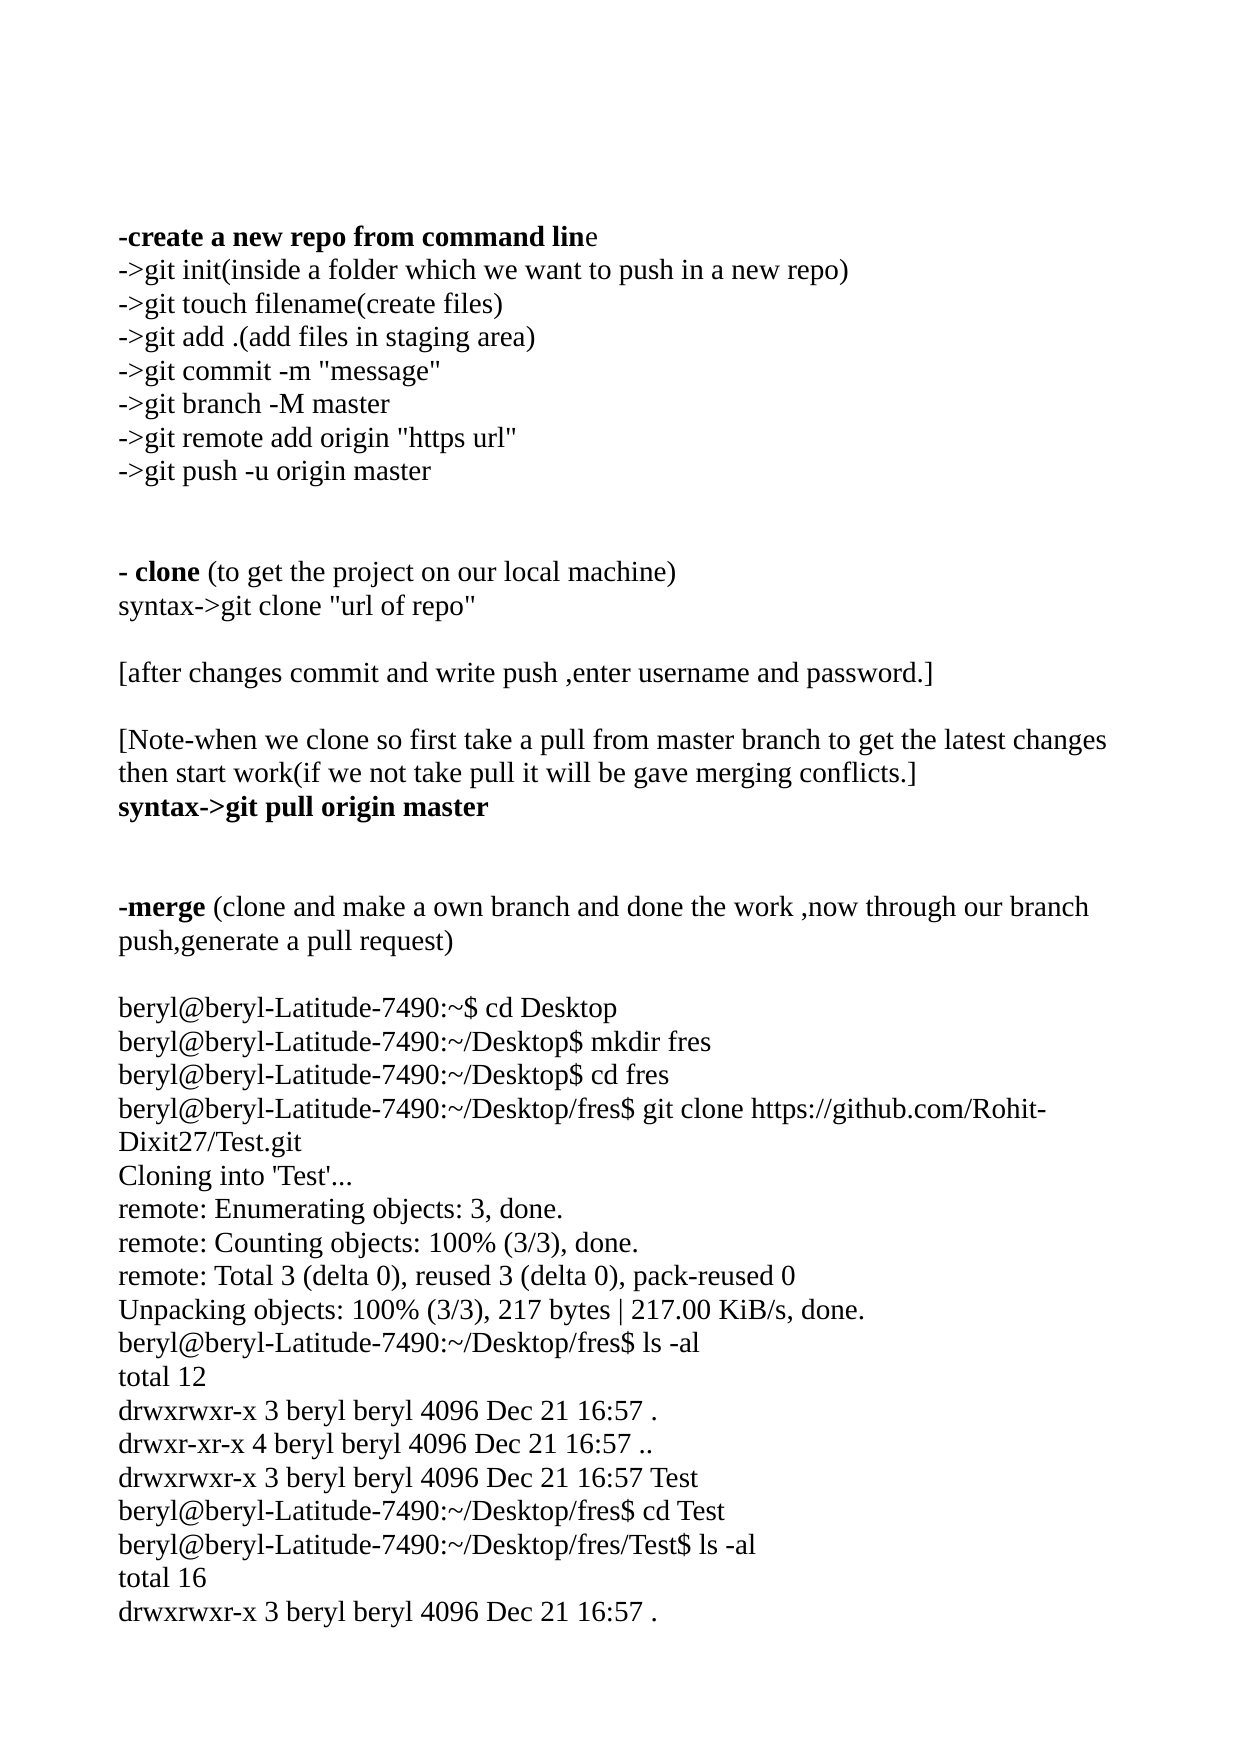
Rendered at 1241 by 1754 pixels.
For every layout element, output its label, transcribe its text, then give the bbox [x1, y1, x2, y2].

text beryl@beryl-Latitude-7490:~/Desktop/fres$ cd Test [118, 1493, 1122, 1527]
text syntax->git pull origin master [118, 789, 1122, 822]
text beryl@beryl-Latitude-7490:~/Desktop/fres$ ls -al [118, 1326, 1122, 1359]
text remote: Total 3 (delta 0), reused 3 (delta 0), pack-reused 0 [118, 1258, 1122, 1292]
text beryl@beryl-Latitude-7490:~/Desktop/fres$ git clone https://github.com/Rohit-Dixit27/Test.git [118, 1091, 1122, 1158]
text ->git push -u origin master [118, 453, 1122, 487]
text -create a new repo from command line [118, 219, 1122, 252]
text beryl@beryl-Latitude-7490:~/Desktop$ mkdir fres [118, 1024, 1122, 1057]
text ->git init(inside a folder which we want to push in a new repo) [118, 252, 1122, 286]
text drwxr-xr-x 4 beryl beryl 4096 Dec 21 16:57 .. [118, 1426, 1122, 1460]
text ->git commit -m "message" [118, 353, 1122, 386]
text [Note-when we clone so first take a pull from master branch to get the latest changes then start work(if we not take pull it will be gave merging conflicts.] [118, 722, 1122, 789]
text - clone (to get the project on our local machine) [118, 554, 1122, 588]
text drwxrwxr-x 3 beryl beryl 4096 Dec 21 16:57 . [118, 1393, 1122, 1426]
text total 12 [118, 1359, 1122, 1393]
text beryl@beryl-Latitude-7490:~$ cd Desktop [118, 990, 1122, 1024]
text remote: Enumerating objects: 3, done. [118, 1191, 1122, 1225]
text beryl@beryl-Latitude-7490:~/Desktop$ cd fres [118, 1057, 1122, 1091]
text Cloning into 'Test'... [118, 1158, 1122, 1191]
text drwxrwxr-x 3 beryl beryl 4096 Dec 21 16:57 Test [118, 1460, 1122, 1493]
text [after changes commit and write push ,enter username and password.] [118, 655, 1122, 688]
text ->git add .(add files in staging area) [118, 319, 1122, 353]
text ->git remote add origin "https url" [118, 420, 1122, 453]
text Unpacking objects: 100% (3/3), 217 bytes | 217.00 KiB/s, done. [118, 1292, 1122, 1326]
text ->git branch -M master [118, 386, 1122, 420]
text remote: Counting objects: 100% (3/3), done. [118, 1225, 1122, 1258]
text beryl@beryl-Latitude-7490:~/Desktop/fres/Test$ ls -al [118, 1527, 1122, 1560]
text drwxrwxr-x 3 beryl beryl 4096 Dec 21 16:57 . [118, 1594, 1122, 1627]
text -merge (clone and make a own branch and done the work ,now through our branch push,generate a pull request) [118, 889, 1122, 957]
text total 16 [118, 1560, 1122, 1594]
text ->git touch filename(create files) [118, 286, 1122, 319]
text syntax->git clone "url of repo" [118, 588, 1122, 621]
